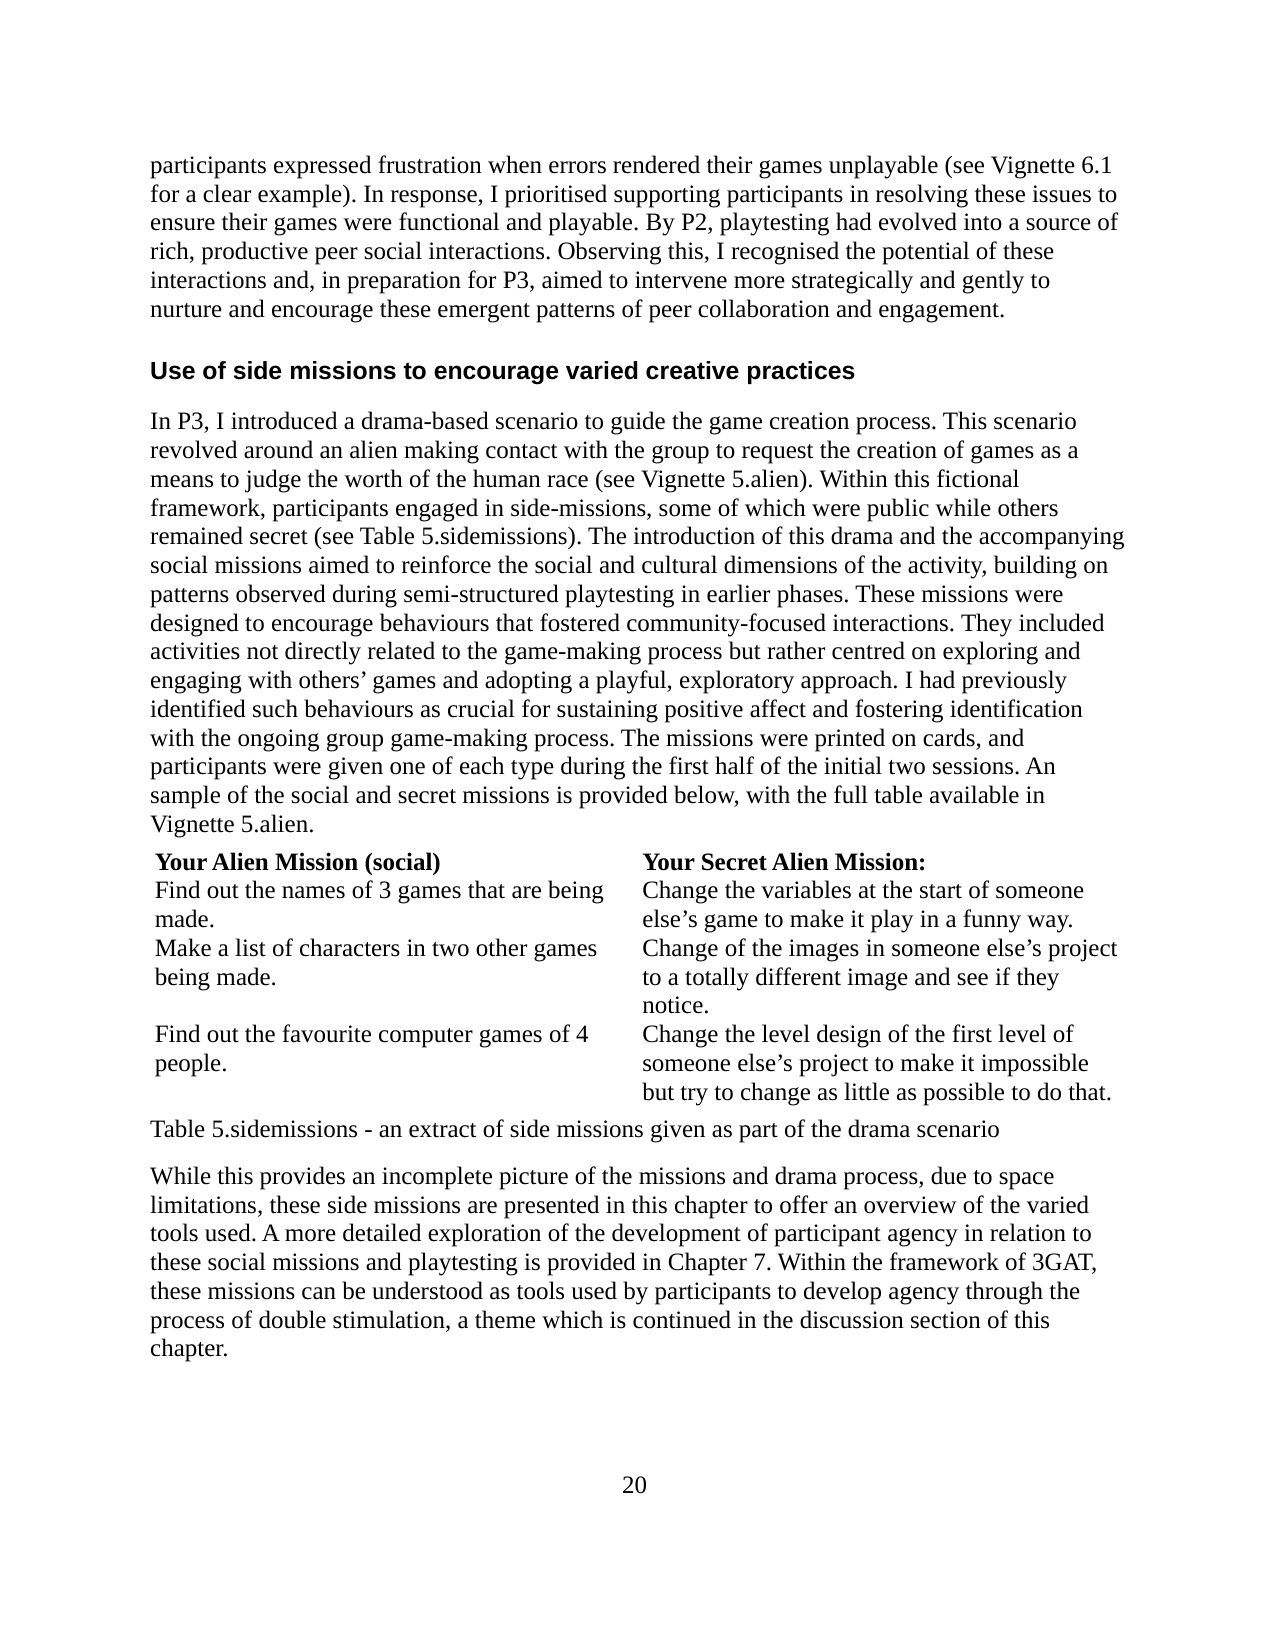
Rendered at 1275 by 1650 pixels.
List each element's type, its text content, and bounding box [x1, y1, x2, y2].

text While this provides an incomplete picture of the missions and drama process, due to space limitations, these side missions are presented in this chapter to offer an overview of the varied tools used. A more detailed exploration of the development of participant agency in relation to these social missions and playtesting is provided in Chapter 7. Within the framework of 3GAT, these missions can be understood as tools used by participants to develop agency through the process of double stimulation, a theme which is continued in the discussion section of this chapter. [150, 1161, 1125, 1362]
table_cell Change of the images in someone else’s project to a totally different image and see if they notice. [638, 933, 1125, 1019]
table_header Your Secret Alien Mission: [638, 847, 1125, 875]
table_cell Find out the favourite computer games of 4 people. [150, 1019, 637, 1105]
table_cell Make a list of characters in two other games being made. [150, 933, 637, 1019]
text Table 5.sidemissions - an extract of side missions given as part of the drama scenario [150, 1114, 1125, 1143]
text In P3, I introduced a drama-based scenario to guide the game creation process. This scenario revolved around an alien making contact with the group to request the creation of games as a means to judge the worth of the human race (see Vignette 5.alien). Within this fictional framework, participants engaged in side-missions, some of which were public while others remained secret (see Table 5.sidemissions). The introduction of this drama and the accompanying social missions aimed to reinforce the social and cultural dimensions of the activity, building on patterns observed during semi-structured playtesting in earlier phases. These missions were designed to encourage behaviours that fostered community-focused interactions. They included activities not directly related to the game-making process but rather centred on exploring and engaging with others’ games and adopting a playful, exploratory approach. I had previously identified such behaviours as crucial for sustaining positive affect and fostering identification with the ongoing group game-making process. The missions were printed on cards, and participants were given one of each type during the first half of the initial two sessions. An sample of the social and secret missions is provided below, with the full table available in Vignette 5.alien. [150, 406, 1125, 838]
table_cell Find out the names of 3 games that are being made. [150, 875, 637, 933]
text participants expressed frustration when errors rendered their games unplayable (see Vignette 6.1 for a clear example). In response, I prioritised supporting participants in resolving these issues to ensure their games were functional and playable. By P2, playtesting had evolved into a source of rich, productive peer social interactions. Observing this, I recognised the potential of these interactions and, in preparation for P3, aimed to intervene more strategically and gently to nurture and encourage these emergent patterns of peer collaboration and engagement. [150, 150, 1125, 322]
table_cell Change the level design of the first level of someone else’s project to make it impossible but try to change as little as possible to do that. [638, 1019, 1125, 1105]
subtitle Use of side missions to encourage varied creative practices [150, 356, 1125, 385]
table_header Your Alien Mission (social) [150, 847, 637, 875]
table_cell Change the variables at the start of someone else’s game to make it play in a funny way. [638, 875, 1125, 933]
